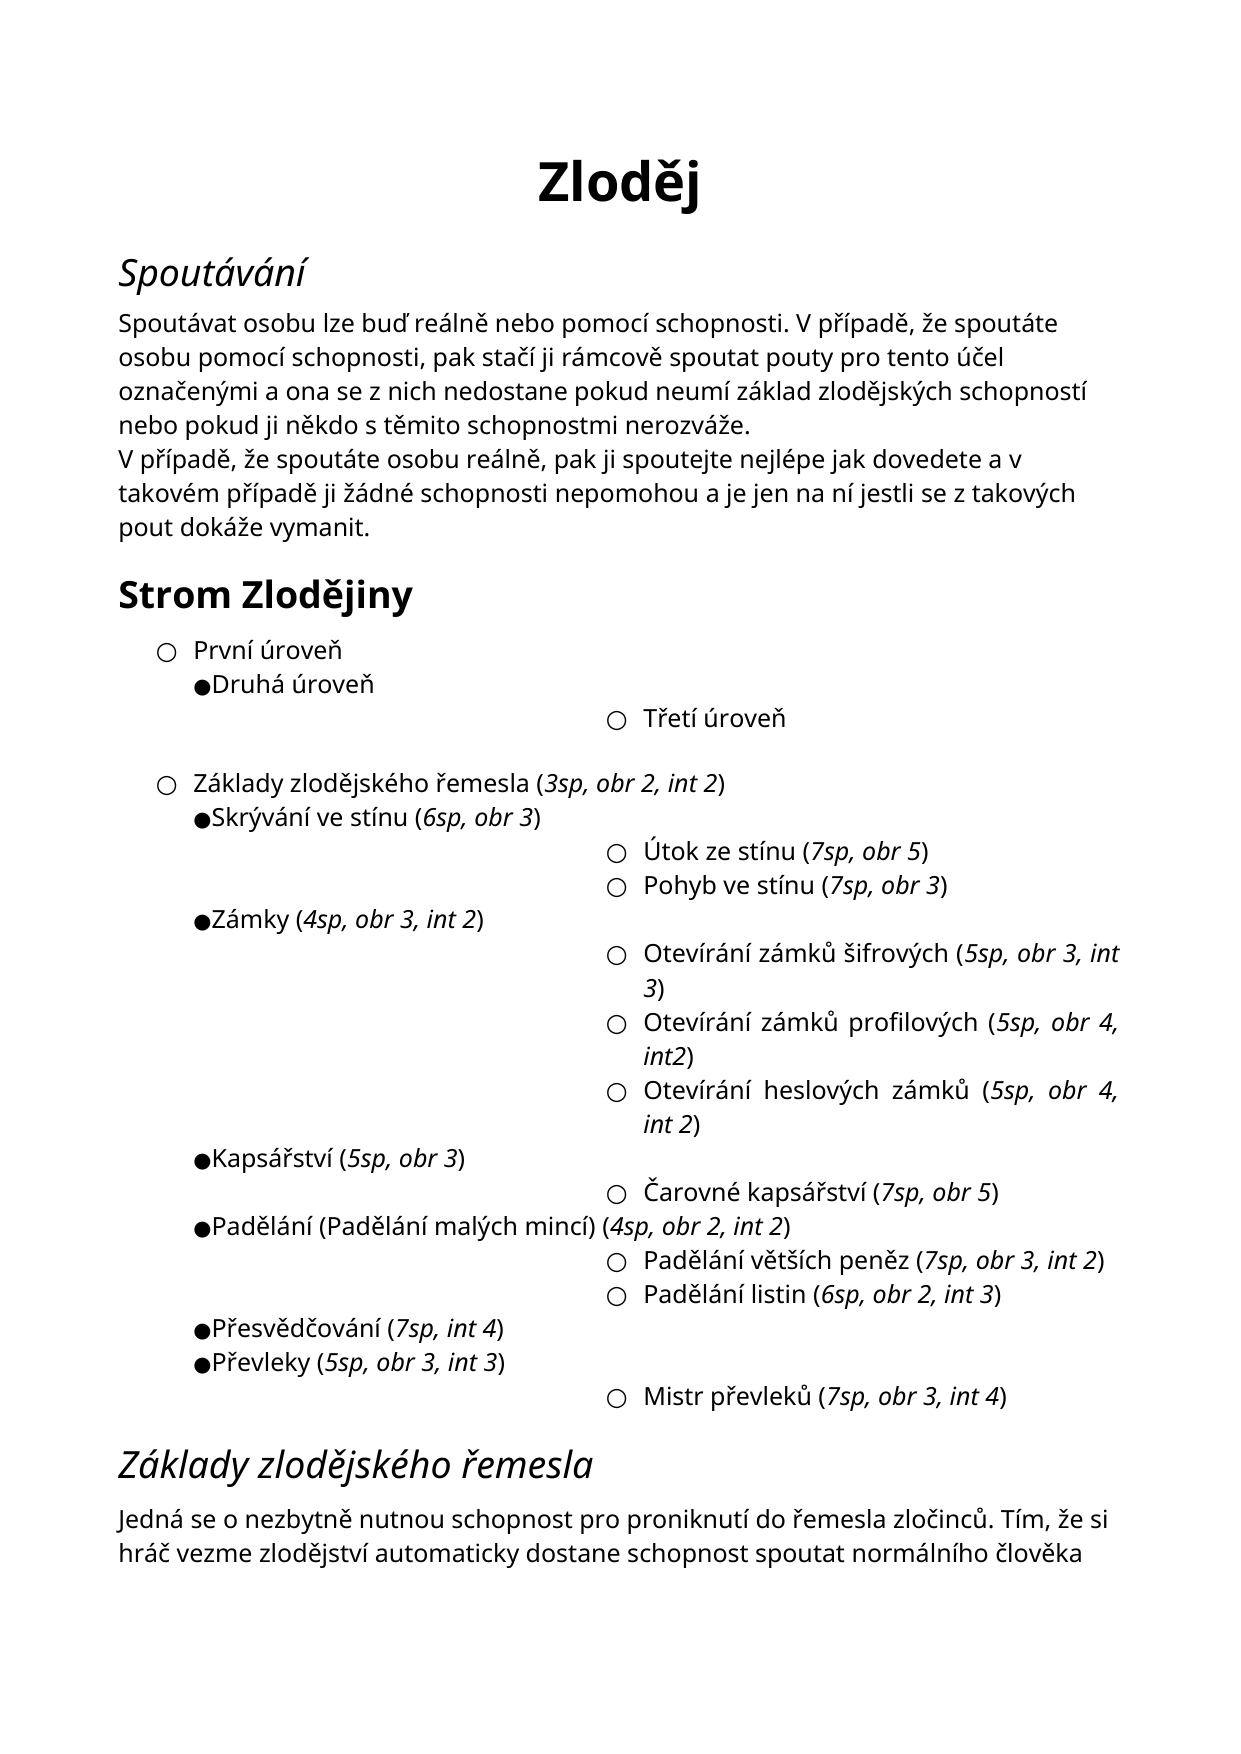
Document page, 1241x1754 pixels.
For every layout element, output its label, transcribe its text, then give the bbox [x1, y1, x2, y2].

list První úroveň [156, 632, 1122, 666]
list Otevírání heslových zámků (5sp, obr 4, int 2) [606, 1072, 1122, 1141]
list Skrývání ve stínu (6sp, obr 3) [193, 800, 1122, 834]
list Kapsářství (5sp, obr 3) [193, 1141, 1122, 1174]
list Přesvědčování (7sp, int 4) [193, 1311, 1122, 1345]
text Jedná se o nezbytně nutnou schopnost pro proniknutí do řemesla zločinců. Tím, že si hráč vezme zlodějství automaticky dostane schopnost spoutat normálního člověka [118, 1502, 1122, 1570]
list Padělání (Padělání malých mincí) (4sp, obr 2, int 2) [193, 1209, 1122, 1243]
list Padělání listin (6sp, obr 2, int 3) [606, 1277, 1122, 1311]
subtitle Spoutávání [118, 246, 1122, 297]
list Zámky (4sp, obr 3, int 2) [193, 902, 1122, 936]
list Otevírání zámků šifrových (5sp, obr 3, int 3) [606, 936, 1122, 1004]
text V případě, že spoutáte osobu reálně, pak ji spoutejte nejlépe jak dovedete a v takovém případě ji žádné schopnosti nepomohou a je jen na ní jestli se z takových pout dokáže vymanit. [118, 442, 1122, 544]
list Čarovné kapsářství (7sp, obr 5) [606, 1174, 1122, 1209]
list Mistr převleků (7sp, obr 3, int 4) [606, 1379, 1122, 1413]
subtitle Základy zlodějského řemesla [118, 1438, 1122, 1489]
list Třetí úroveň [606, 701, 1122, 734]
list Otevírání zámků profilových (5sp, obr 4, int2) [606, 1004, 1122, 1072]
list Útok ze stínu (7sp, obr 5) [606, 834, 1122, 868]
list Padělání větších peněz (7sp, obr 3, int 2) [606, 1243, 1122, 1277]
text Spoutávat osobu lze buď reálně nebo pomocí schopnosti. V případě, že spoutáte osobu pomocí schopnosti, pak stačí ji rámcově spoutat pouty pro tento účel označenými a ona se z nich nedostane pokud neumí základ zlodějských schopností nebo pokud ji někdo s těmito schopnostmi nerozváže. [118, 305, 1122, 442]
list Druhá úroveň [193, 666, 1122, 701]
text Zloděj [118, 143, 1122, 217]
subtitle Strom Zlodějiny [118, 569, 1122, 620]
list Pohyb ve stínu (7sp, obr 3) [606, 868, 1122, 902]
list Převleky (5sp, obr 3, int 3) [193, 1345, 1122, 1379]
list Základy zlodějského řemesla (3sp, obr 2, int 2) [156, 766, 1122, 800]
